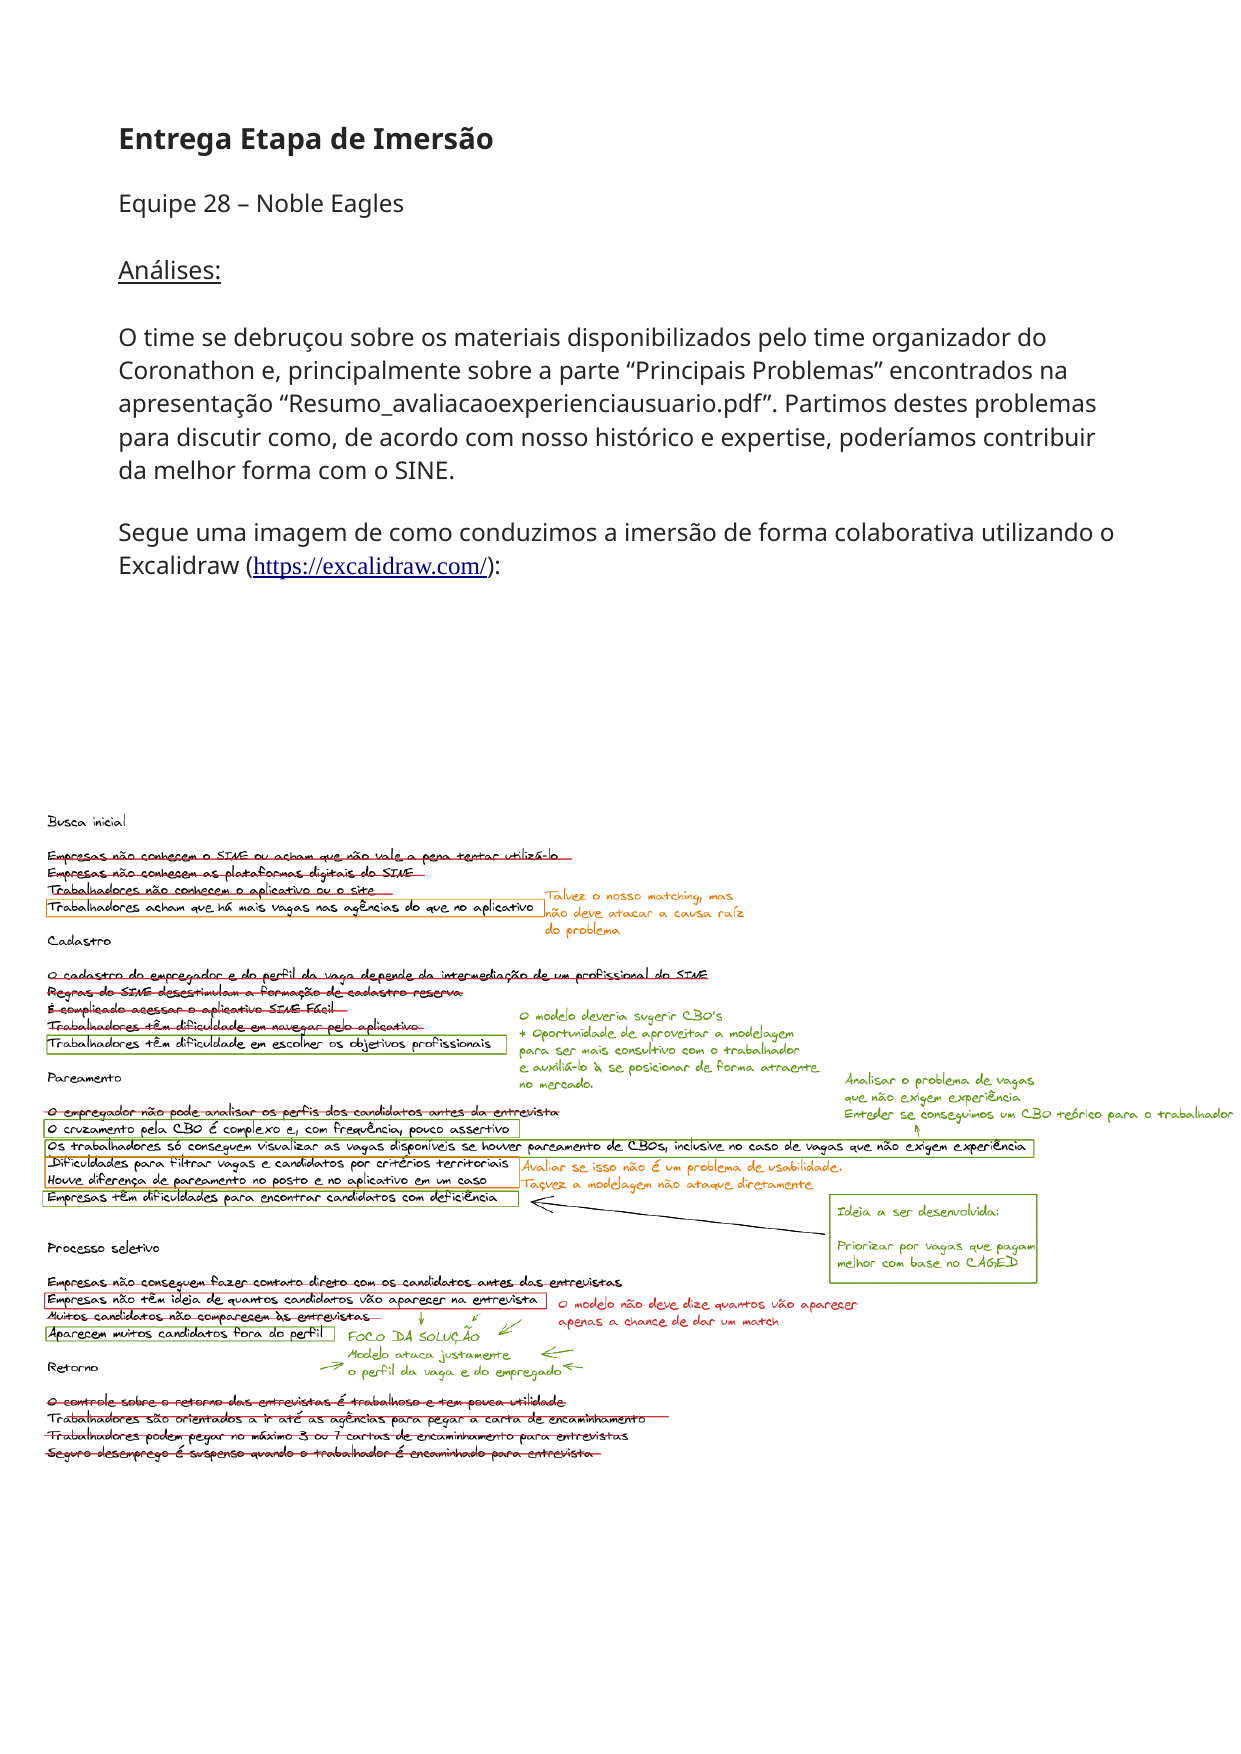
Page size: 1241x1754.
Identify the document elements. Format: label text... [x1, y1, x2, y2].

picture [0, 792, 1241, 1470]
text O time se debruçou sobre os materiais disponibilizados pelo time organizador do Coronathon e, principalmente sobre a parte “Principais Problemas” encontrados na apresentação “Resumo_avaliacaoexperienciausuario.pdf”. Partimos destes problemas para discutir como, de acordo com nosso histórico e expertise, poderíamos contribuir da melhor forma com o SINE. [118, 320, 1122, 486]
text Entrega Etapa de Imersão [118, 118, 1122, 158]
text Análises: [118, 253, 1122, 287]
text Segue uma imagem de como conduzimos a imersão de forma colaborativa utilizando o Excalidraw (https://excalidraw.com/): [118, 515, 1122, 582]
text Equipe 28 – Noble Eagles [118, 187, 1122, 220]
